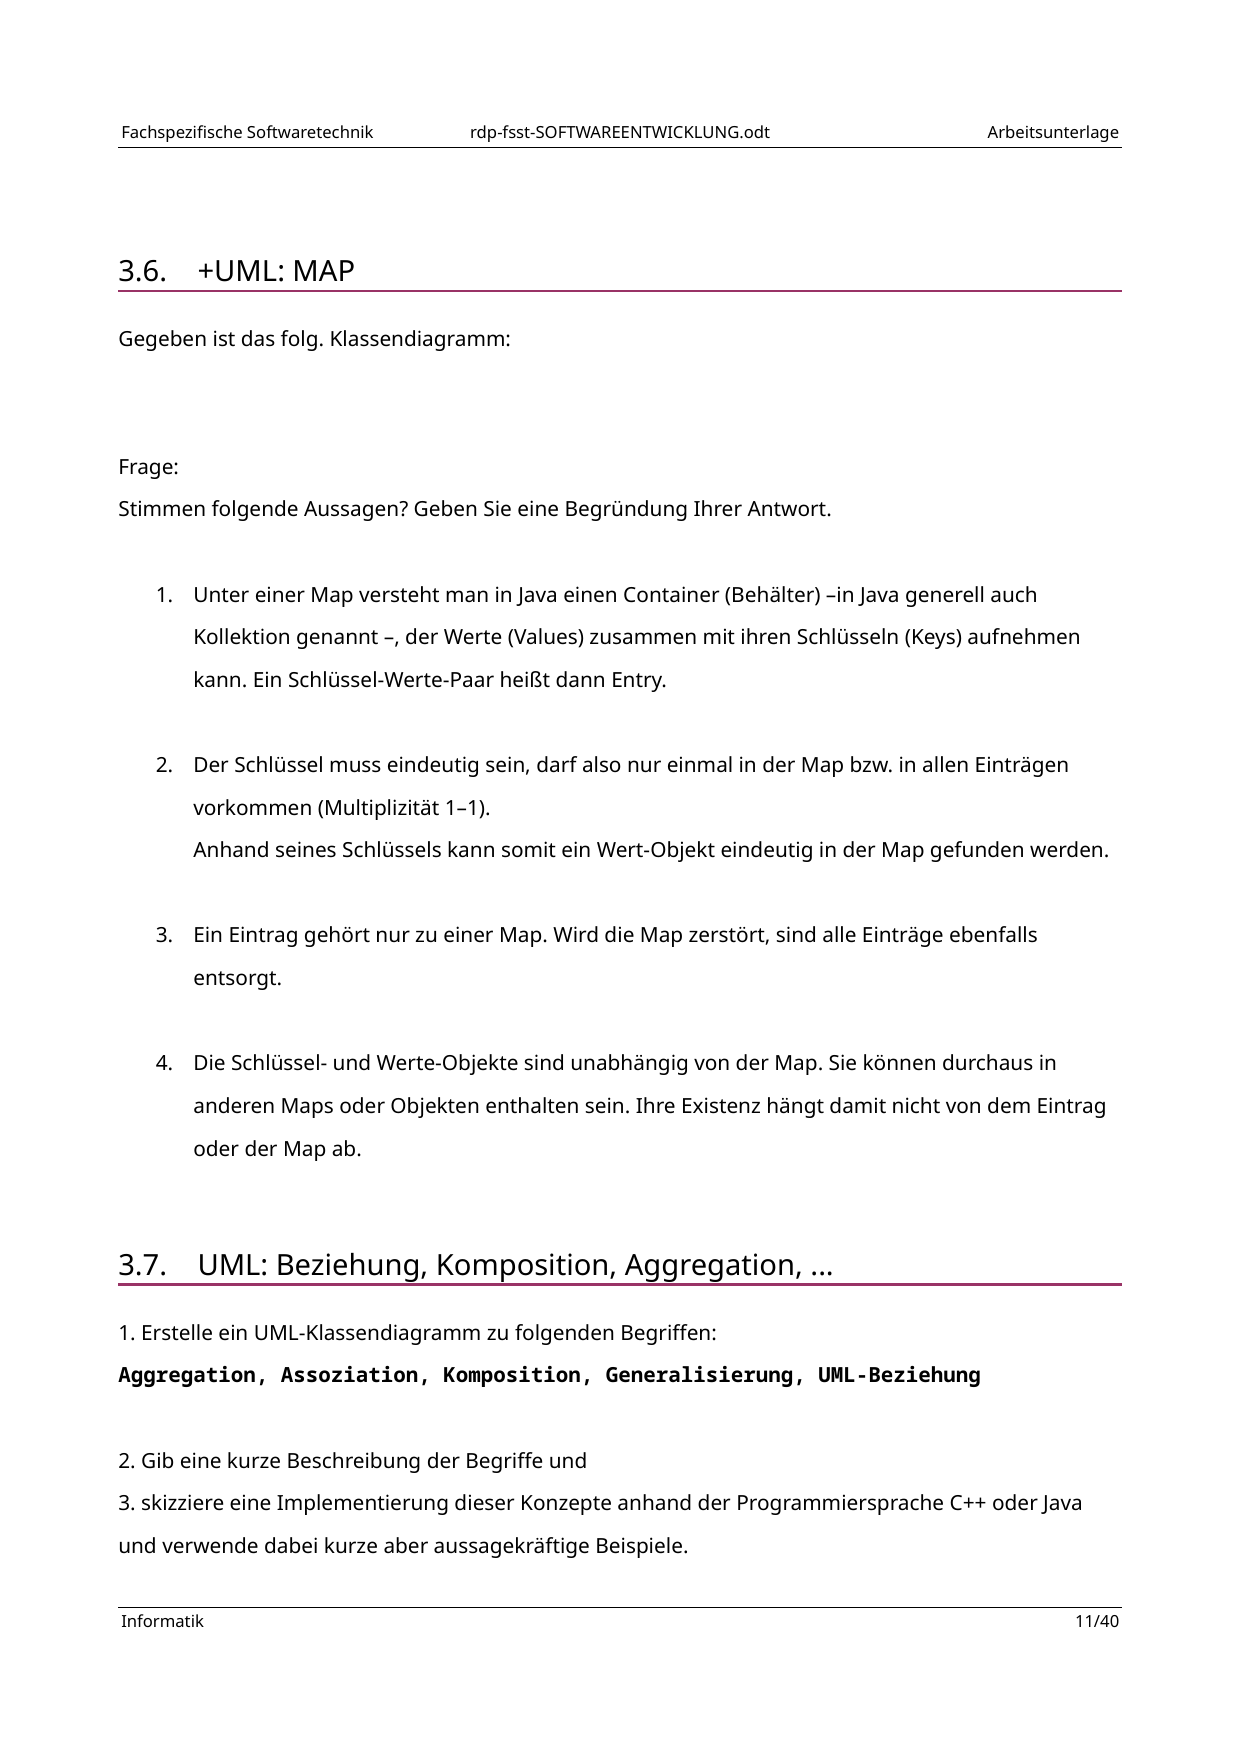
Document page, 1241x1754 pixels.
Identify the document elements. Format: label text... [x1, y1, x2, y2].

text Stimmen folgende Aussagen? Geben Sie eine Begründung Ihrer Antwort. [118, 494, 1122, 523]
list Der Schlüssel muss eindeutig sein, darf also nur einmal in der Map bzw. in allen Einträgen vorkommen (Multiplizität 1–1). Anhand seines Schlüssels kann somit ein Wert-Objekt eindeutig in der Map gefunden werden. [156, 750, 1122, 906]
subtitle UML: Beziehung, Komposition, Aggregation, ... [118, 1244, 1122, 1283]
list Die Schlüssel- und Werte-Objekte sind unabhängig von der Map. Sie können durchaus in anderen Maps oder Objekten enthalten sein. Ihre Existenz hängt damit nicht von dem Eintrag oder der Map ab. [156, 1048, 1122, 1162]
text 2. Gib eine kurze Beschreibung der Begriffe und [118, 1446, 1122, 1474]
text Gegeben ist das folg. Klassendiagramm: [118, 324, 1122, 353]
list Ein Eintrag gehört nur zu einer Map. Wird die Map zerstört, sind alle Einträge ebenfalls entsorgt. [156, 921, 1122, 1034]
text 3. skizziere eine Implementierung dieser Konzepte anhand der Programmiersprache C++ oder Java und verwende dabei kurze aber aussagekräftige Beispiele. [118, 1488, 1122, 1559]
text Frage: [118, 452, 1122, 480]
text 1. Erstelle ein UML-Klassendiagramm zu folgenden Begriffen: Aggregation, Assoziation, Komposition, Generalisierung, UML-Beziehung [118, 1318, 1122, 1432]
subtitle +UML: MAP [118, 250, 1122, 290]
list Unter einer Map versteht man in Java einen Container (Behälter) –in Java generell auch Kollektion genannt –, der Werte (Values) zusammen mit ihren Schlüsseln (Keys) aufnehmen kann. Ein Schlüssel-Werte-Paar heißt dann Entry. [156, 580, 1122, 736]
